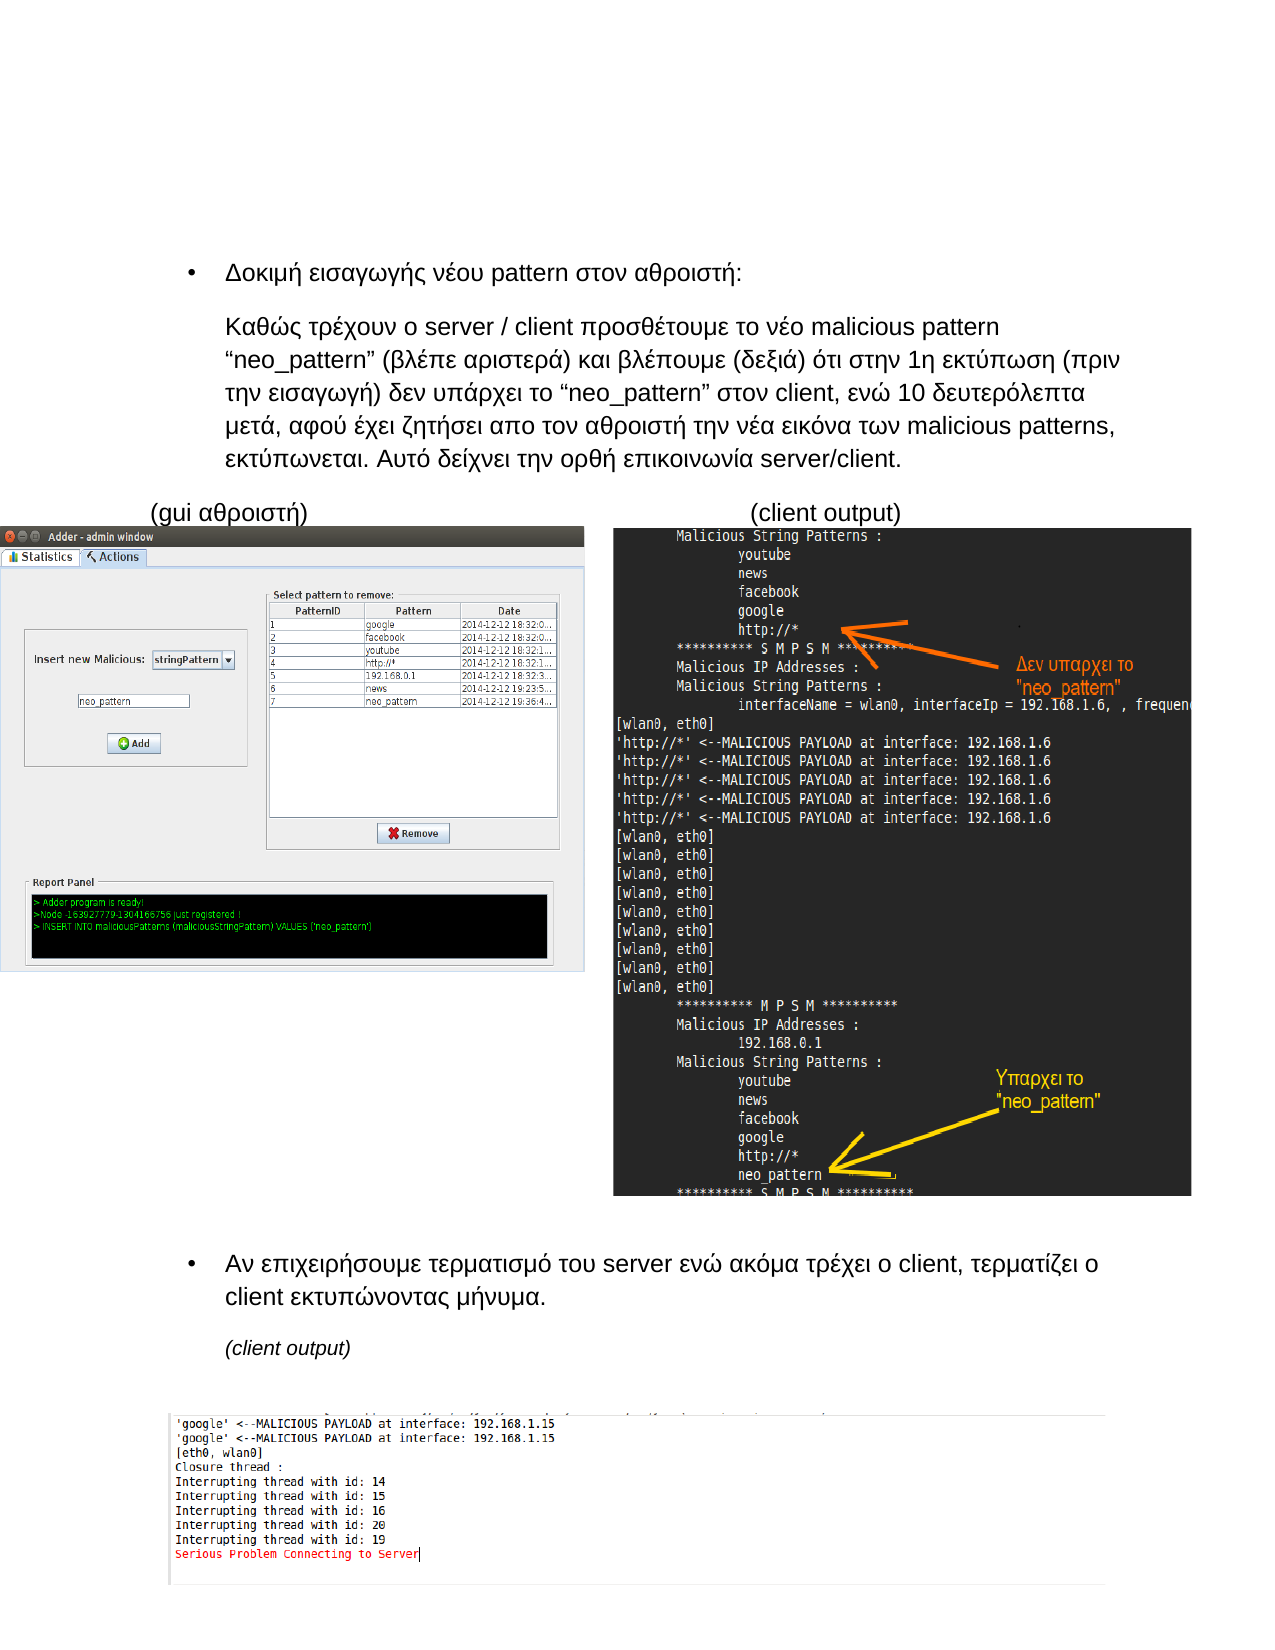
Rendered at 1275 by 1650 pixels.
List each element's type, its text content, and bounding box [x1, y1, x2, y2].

picture [0, 526, 585, 972]
list Καθώς τρέχουν ο server / client προσθέτουμε το νέο malicious pattern “neo_pattern” (βλέπε αριστερά) και βλέπουμε (δεξιά) ότι στην 1η εκτύπωση (πριν την εισαγωγή) δεν υπάρχει το “neo_pattern” στον client, ενώ 10 δευτερόλεπτα μετά, αφού έχει ζητήσει απο τον αθροιστή την νέα εικόνα των malicious patterns, εκτύπωνεται. Αυτό δείχνει την ορθή επικοινωνία server/client. [187, 312, 1125, 472]
picture [613, 528, 1192, 1196]
picture [168, 1413, 1106, 1585]
text (gui αθροιστή) (client output) [150, 498, 1125, 526]
list (client output) [187, 1336, 1125, 1360]
list Αν επιχειρήσουμε τερματισμό του server ενώ ακόμα τρέχει ο client, τερματίζει ο client εκτυπώνοντας μήνυμα. [187, 1249, 1125, 1311]
list Δοκιμή εισαγωγής νέου pattern στον αθροιστή: [187, 258, 1125, 287]
